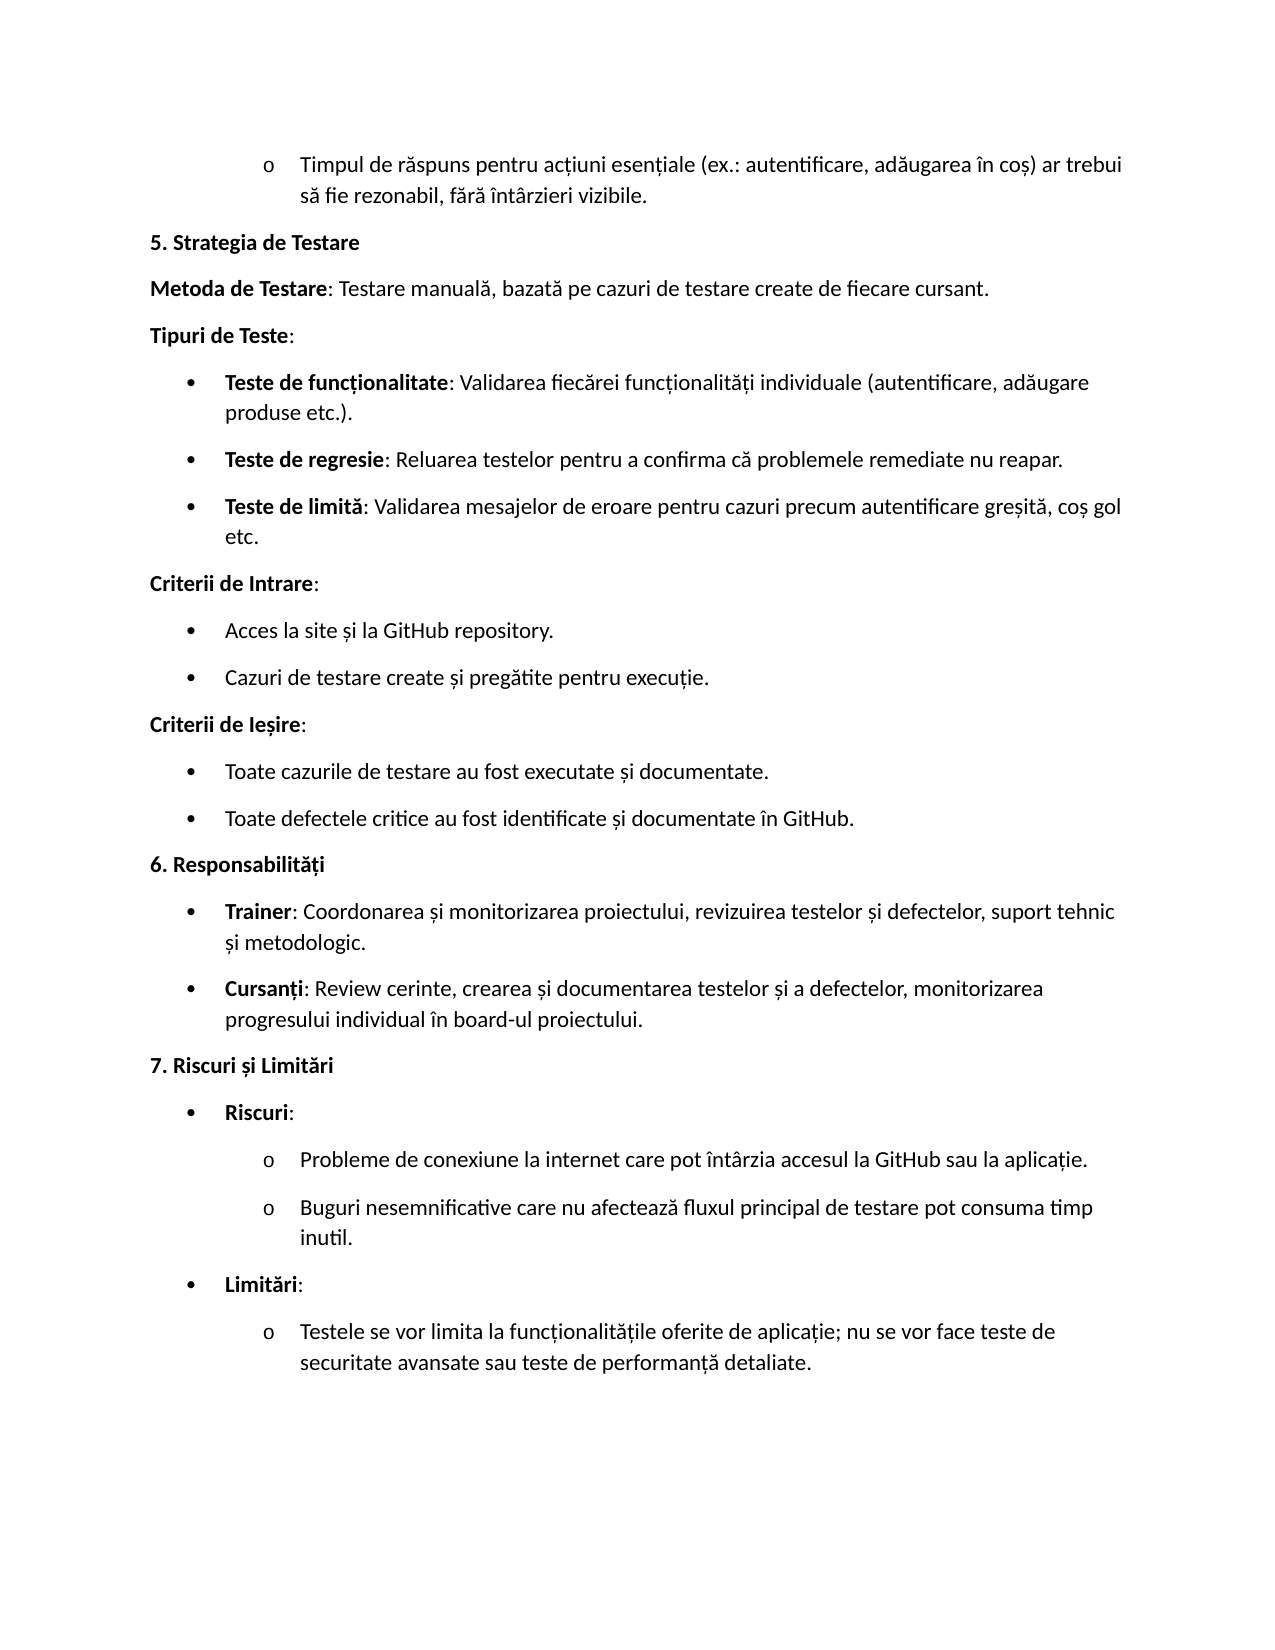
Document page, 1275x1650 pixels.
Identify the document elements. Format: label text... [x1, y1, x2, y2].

list Probleme de conexiune la internet care pot întârzia accesul la GitHub sau la aplicație. [262, 1145, 1125, 1174]
list Timpul de răspuns pentru acțiuni esențiale (ex.: autentificare, adăugarea în coș) ar trebui să fie rezonabil, fără întârzieri vizibile. [262, 150, 1125, 209]
list Trainer: Coordonarea și monitorizarea proiectului, revizuirea testelor și defectelor, suport tehnic și metodologic. [187, 897, 1125, 956]
list Cursanți: Review cerinte, crearea și documentarea testelor și a defectelor, monitorizarea progresului individual în board-ul proiectului. [187, 974, 1125, 1033]
text 5. Strategia de Testare [150, 228, 1125, 256]
list Teste de funcționalitate: Validarea fiecărei funcționalități individuale (autentificare, adăugare produse etc.). [187, 368, 1125, 426]
text 7. Riscuri și Limitări [150, 1052, 1125, 1079]
text Tipuri de Teste: [150, 321, 1125, 349]
list Teste de limită: Validarea mesajelor de eroare pentru cazuri precum autentificare greșită, coș gol etc. [187, 492, 1125, 550]
text 6. Responsabilități [150, 851, 1125, 878]
text Criterii de Intrare: [150, 569, 1125, 597]
list Cazuri de testare create și pregătite pentru execuție. [187, 663, 1125, 691]
list Limitări: [187, 1270, 1125, 1298]
list Testele se vor limita la funcționalitățile oferite de aplicație; nu se vor face teste de securitate avansate sau teste de performanță detaliate. [262, 1317, 1125, 1376]
list Toate cazurile de testare au fost executate și documentate. [187, 757, 1125, 785]
text Criterii de Ieșire: [150, 710, 1125, 738]
list Teste de regresie: Reluarea testelor pentru a confirma că problemele remediate nu reapar. [187, 445, 1125, 473]
text Metoda de Testare: Testare manuală, bazată pe cazuri de testare create de fiecare cursant. [150, 274, 1125, 302]
list Acces la site și la GitHub repository. [187, 616, 1125, 644]
list Riscuri: [187, 1098, 1125, 1126]
list Buguri nesemnificative care nu afectează fluxul principal de testare pot consuma timp inutil. [262, 1193, 1125, 1251]
list Toate defectele critice au fost identificate și documentate în GitHub. [187, 804, 1125, 832]
